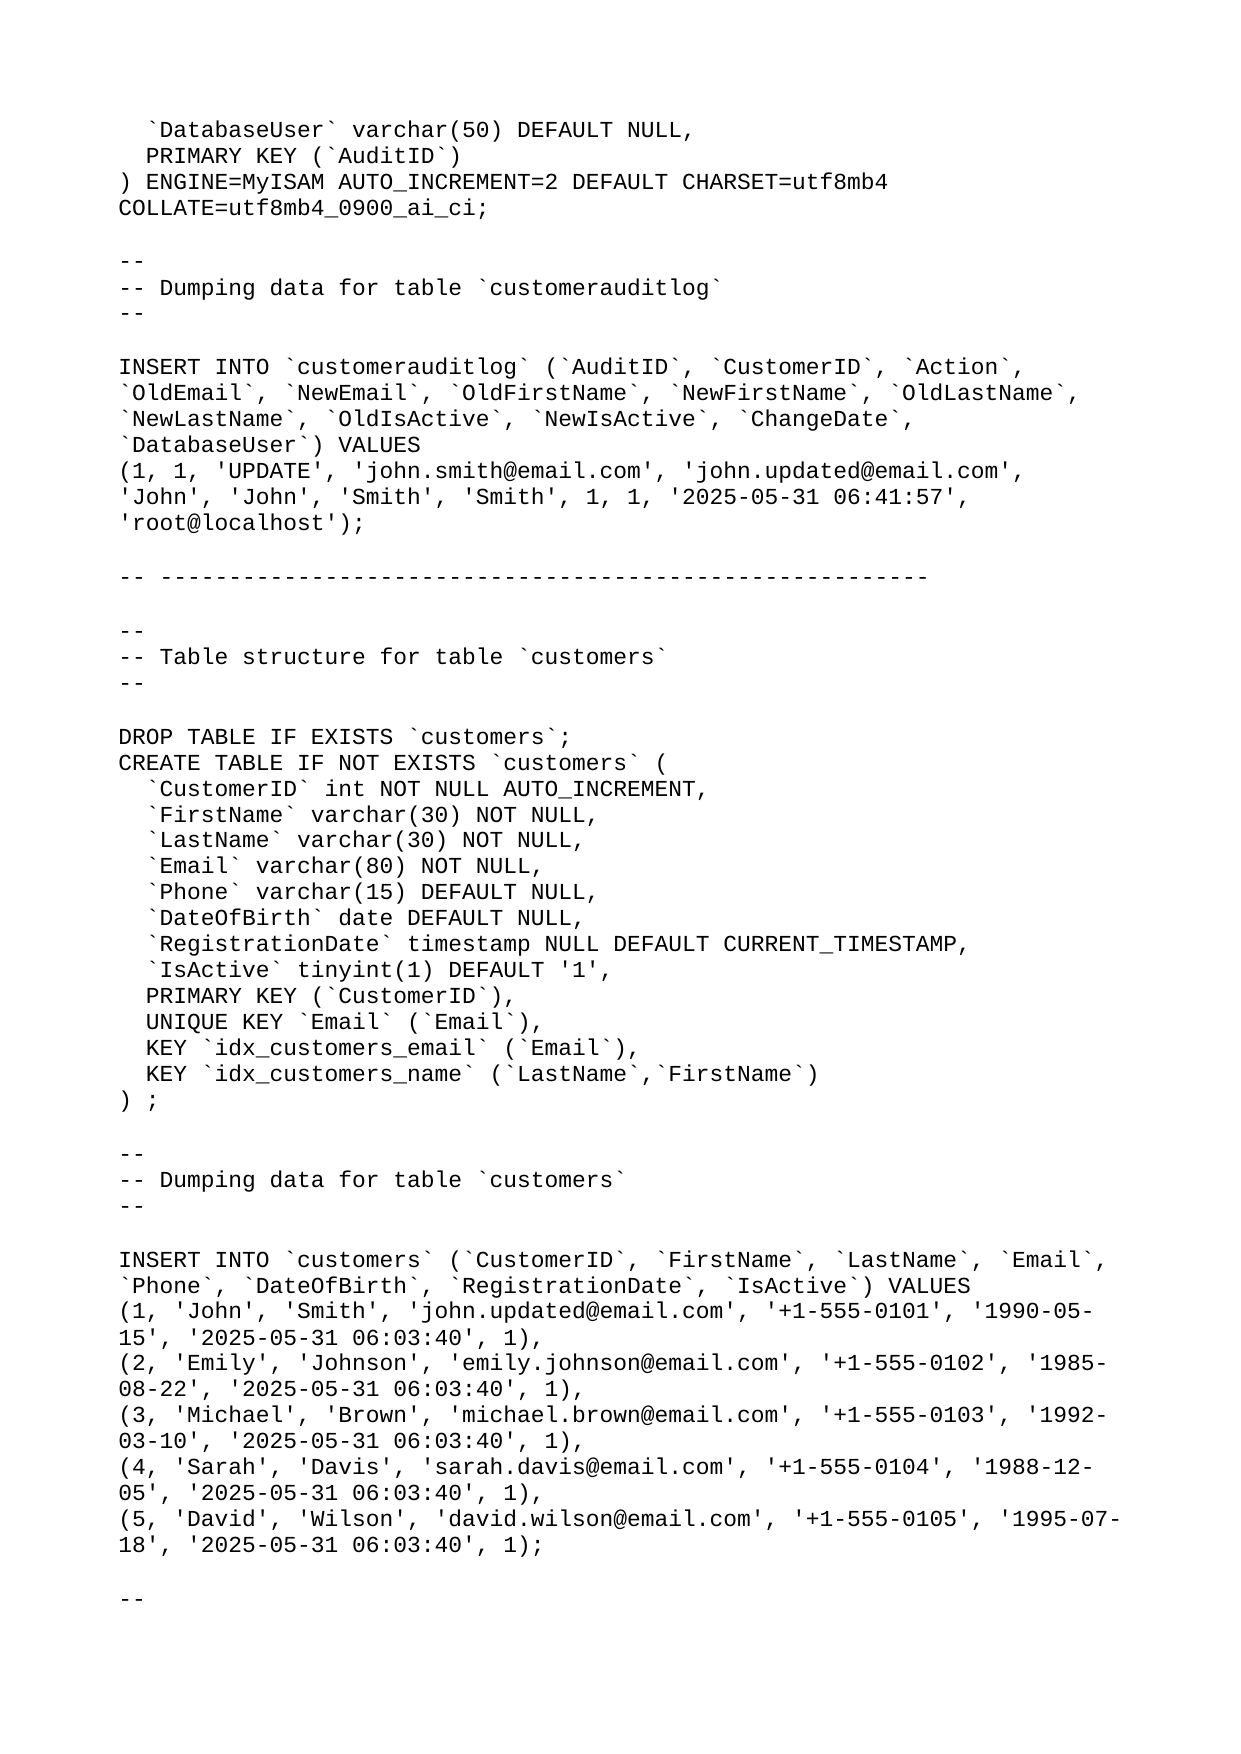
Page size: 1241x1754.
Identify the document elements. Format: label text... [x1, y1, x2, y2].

text (4, 'Sarah', 'Davis', 'sarah.davis@email.com', '+1-555-0104', '1988-12-05', '2025-05-31 06:03:40', 1), [118, 1456, 1122, 1507]
text `Email` varchar(80) NOT NULL, [118, 855, 1122, 881]
text -- [118, 302, 1122, 328]
text KEY `idx_customers_email` (`Email`), [118, 1036, 1122, 1062]
text `RegistrationDate` timestamp NULL DEFAULT CURRENT_TIMESTAMP, [118, 933, 1122, 958]
text `Phone` varchar(15) DEFAULT NULL, [118, 881, 1122, 907]
text INSERT INTO `customers` (`CustomerID`, `FirstName`, `LastName`, `Email`, `Phone`, `DateOfBirth`, `RegistrationDate`, `IsActive`) VALUES [118, 1248, 1122, 1300]
text ) ENGINE=MyISAM AUTO_INCREMENT=2 DEFAULT CHARSET=utf8mb4 COLLATE=utf8mb4_0900_ai_ci; [118, 170, 1122, 222]
text CREATE TABLE IF NOT EXISTS `customers` ( [118, 751, 1122, 777]
text ) ; [118, 1088, 1122, 1114]
text -- [118, 671, 1122, 697]
text (3, 'Michael', 'Brown', 'michael.brown@email.com', '+1-555-0103', '1992-03-10', '2025-05-31 06:03:40', 1), [118, 1404, 1122, 1456]
text -- Dumping data for table `customers` [118, 1168, 1122, 1194]
text INSERT INTO `customerauditlog` (`AuditID`, `CustomerID`, `Action`, `OldEmail`, `NewEmail`, `OldFirstName`, `NewFirstName`, `OldLastName`, `NewLastName`, `OldIsActive`, `NewIsActive`, `ChangeDate`, `DatabaseUser`) VALUES [118, 356, 1122, 459]
text -- Dumping data for table `customerauditlog` [118, 276, 1122, 302]
text PRIMARY KEY (`AuditID`) [118, 144, 1122, 170]
text `DatabaseUser` varchar(50) DEFAULT NULL, [118, 118, 1122, 144]
text (1, 1, 'UPDATE', 'john.smith@email.com', 'john.updated@email.com', 'John', 'John', 'Smith', 'Smith', 1, 1, '2025-05-31 06:41:57', 'root@localhost'); [118, 459, 1122, 537]
text `DateOfBirth` date DEFAULT NULL, [118, 907, 1122, 933]
text -- Table structure for table `customers` [118, 645, 1122, 671]
text -- [118, 1142, 1122, 1168]
text (1, 'John', 'Smith', 'john.updated@email.com', '+1-555-0101', '1990-05-15', '2025-05-31 06:03:40', 1), [118, 1300, 1122, 1352]
text -- [118, 619, 1122, 645]
text `CustomerID` int NOT NULL AUTO_INCREMENT, [118, 777, 1122, 803]
text DROP TABLE IF EXISTS `customers`; [118, 725, 1122, 751]
text `FirstName` varchar(30) NOT NULL, [118, 803, 1122, 829]
text UNIQUE KEY `Email` (`Email`), [118, 1010, 1122, 1036]
text -- [118, 1587, 1122, 1613]
text KEY `idx_customers_name` (`LastName`,`FirstName`) [118, 1062, 1122, 1088]
text (5, 'David', 'Wilson', 'david.wilson@email.com', '+1-555-0105', '1995-07-18', '2025-05-31 06:03:40', 1); [118, 1507, 1122, 1559]
text (2, 'Emily', 'Johnson', 'emily.johnson@email.com', '+1-555-0102', '1985-08-22', '2025-05-31 06:03:40', 1), [118, 1352, 1122, 1404]
text `LastName` varchar(30) NOT NULL, [118, 829, 1122, 855]
text -- -------------------------------------------------------- [118, 565, 1122, 591]
text -- [118, 250, 1122, 276]
text PRIMARY KEY (`CustomerID`), [118, 984, 1122, 1010]
text `IsActive` tinyint(1) DEFAULT '1', [118, 958, 1122, 984]
text -- [118, 1194, 1122, 1220]
